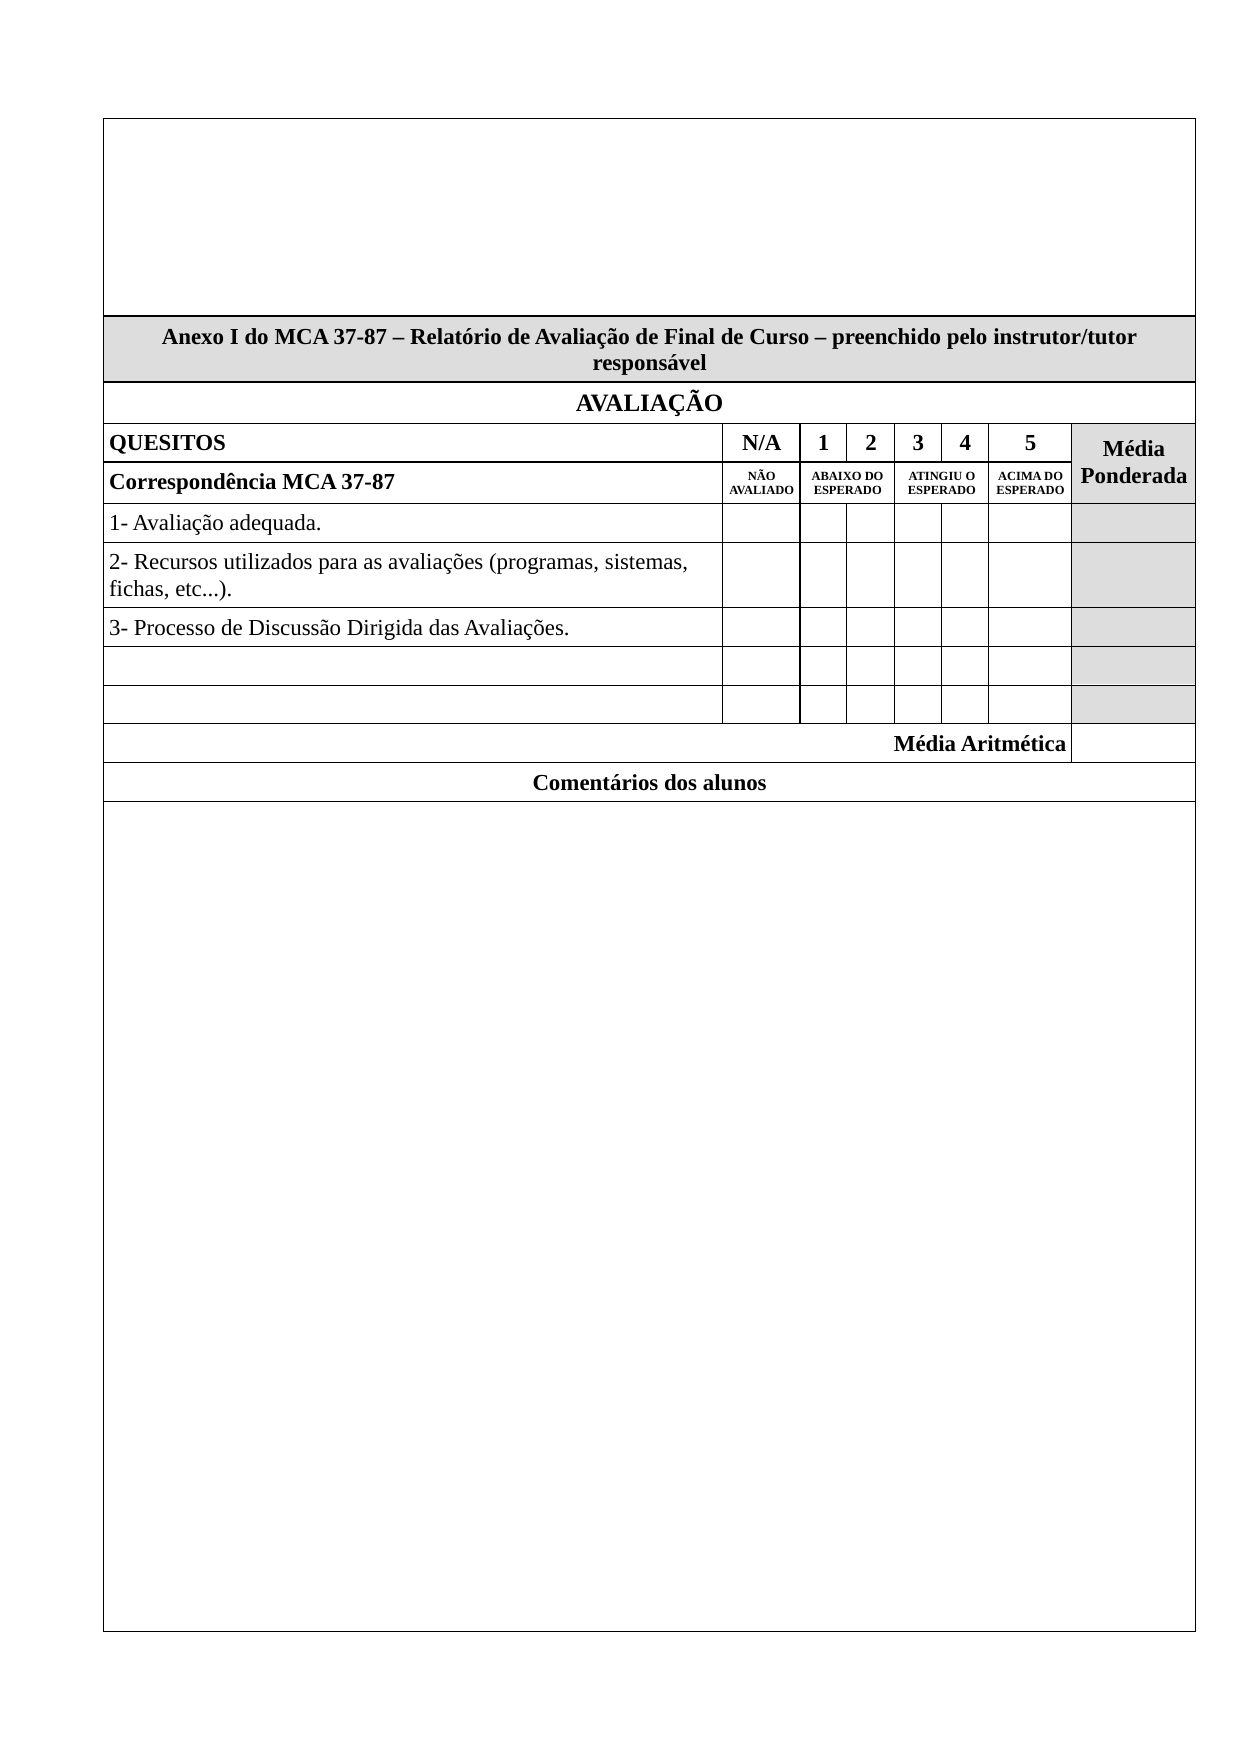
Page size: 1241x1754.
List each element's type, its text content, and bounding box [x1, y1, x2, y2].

table_cell [1072, 724, 1195, 762]
table_cell [104, 802, 1195, 1631]
table_cell [104, 119, 1195, 315]
table_cell [989, 543, 1071, 607]
table_cell [723, 647, 799, 684]
table_cell [1072, 647, 1195, 684]
table_cell [723, 504, 799, 542]
table_cell [895, 504, 941, 542]
table_cell [104, 647, 722, 684]
table_cell 2- Recursos utilizados para as avaliações (programas, sistemas, fichas, etc...). [104, 543, 722, 607]
table_header Anexo I do MCA 37-87 – Relatório de Avaliação de Final de Curso – preenchido pelo instrutor/tutor responsável [104, 317, 1195, 381]
table_cell [942, 504, 988, 542]
table_cell [847, 543, 894, 607]
table_cell ATINGIU O ESPERADO [895, 463, 988, 503]
table_cell Comentários dos alunos [104, 763, 1195, 801]
table_cell [942, 686, 988, 723]
table_cell [1072, 504, 1195, 542]
table_cell [723, 543, 799, 607]
table_cell [1072, 543, 1195, 607]
table_cell [1072, 608, 1195, 646]
table_cell 5 [989, 424, 1071, 461]
table_cell [847, 608, 894, 646]
table_cell [895, 686, 941, 723]
table_cell [942, 647, 988, 684]
table_cell [1072, 686, 1195, 723]
table_cell ACIMA DO ESPERADO [989, 463, 1071, 503]
table_cell [847, 647, 894, 684]
table_cell [801, 686, 846, 723]
table_cell [801, 543, 846, 607]
table_cell [847, 504, 894, 542]
table_cell [847, 686, 894, 723]
table_cell QUESITOS [104, 424, 722, 461]
table_cell [801, 647, 846, 684]
table_cell 1 [801, 424, 846, 461]
table_cell 3 [895, 424, 941, 461]
table_cell ABAIXO DO ESPERADO [801, 463, 894, 503]
table_cell Média Ponderada [1072, 424, 1195, 503]
table_cell [723, 608, 799, 646]
table_cell [801, 608, 846, 646]
table_cell NÃO AVALIADO [723, 463, 799, 503]
table_cell 4 [942, 424, 988, 461]
table_cell [895, 608, 941, 646]
table_cell Média Aritmética [104, 724, 1071, 762]
table_cell [942, 543, 988, 607]
table_cell [104, 686, 722, 723]
table_cell [989, 686, 1071, 723]
table_cell [942, 608, 988, 646]
table_cell [989, 608, 1071, 646]
table_cell [989, 647, 1071, 684]
table_cell [895, 543, 941, 607]
table_cell [989, 504, 1071, 542]
table_cell [723, 686, 799, 723]
table_cell [895, 647, 941, 684]
table_cell [801, 504, 846, 542]
table_cell Correspondência MCA 37-87 [104, 463, 722, 503]
table_cell N/A [723, 424, 799, 461]
table_cell 3- Processo de Discussão Dirigida das Avaliações. [104, 608, 722, 646]
table_cell AVALIAÇÃO [104, 383, 1195, 423]
table_cell 2 [847, 424, 894, 461]
table_cell 1- Avaliação adequada. [104, 504, 722, 542]
